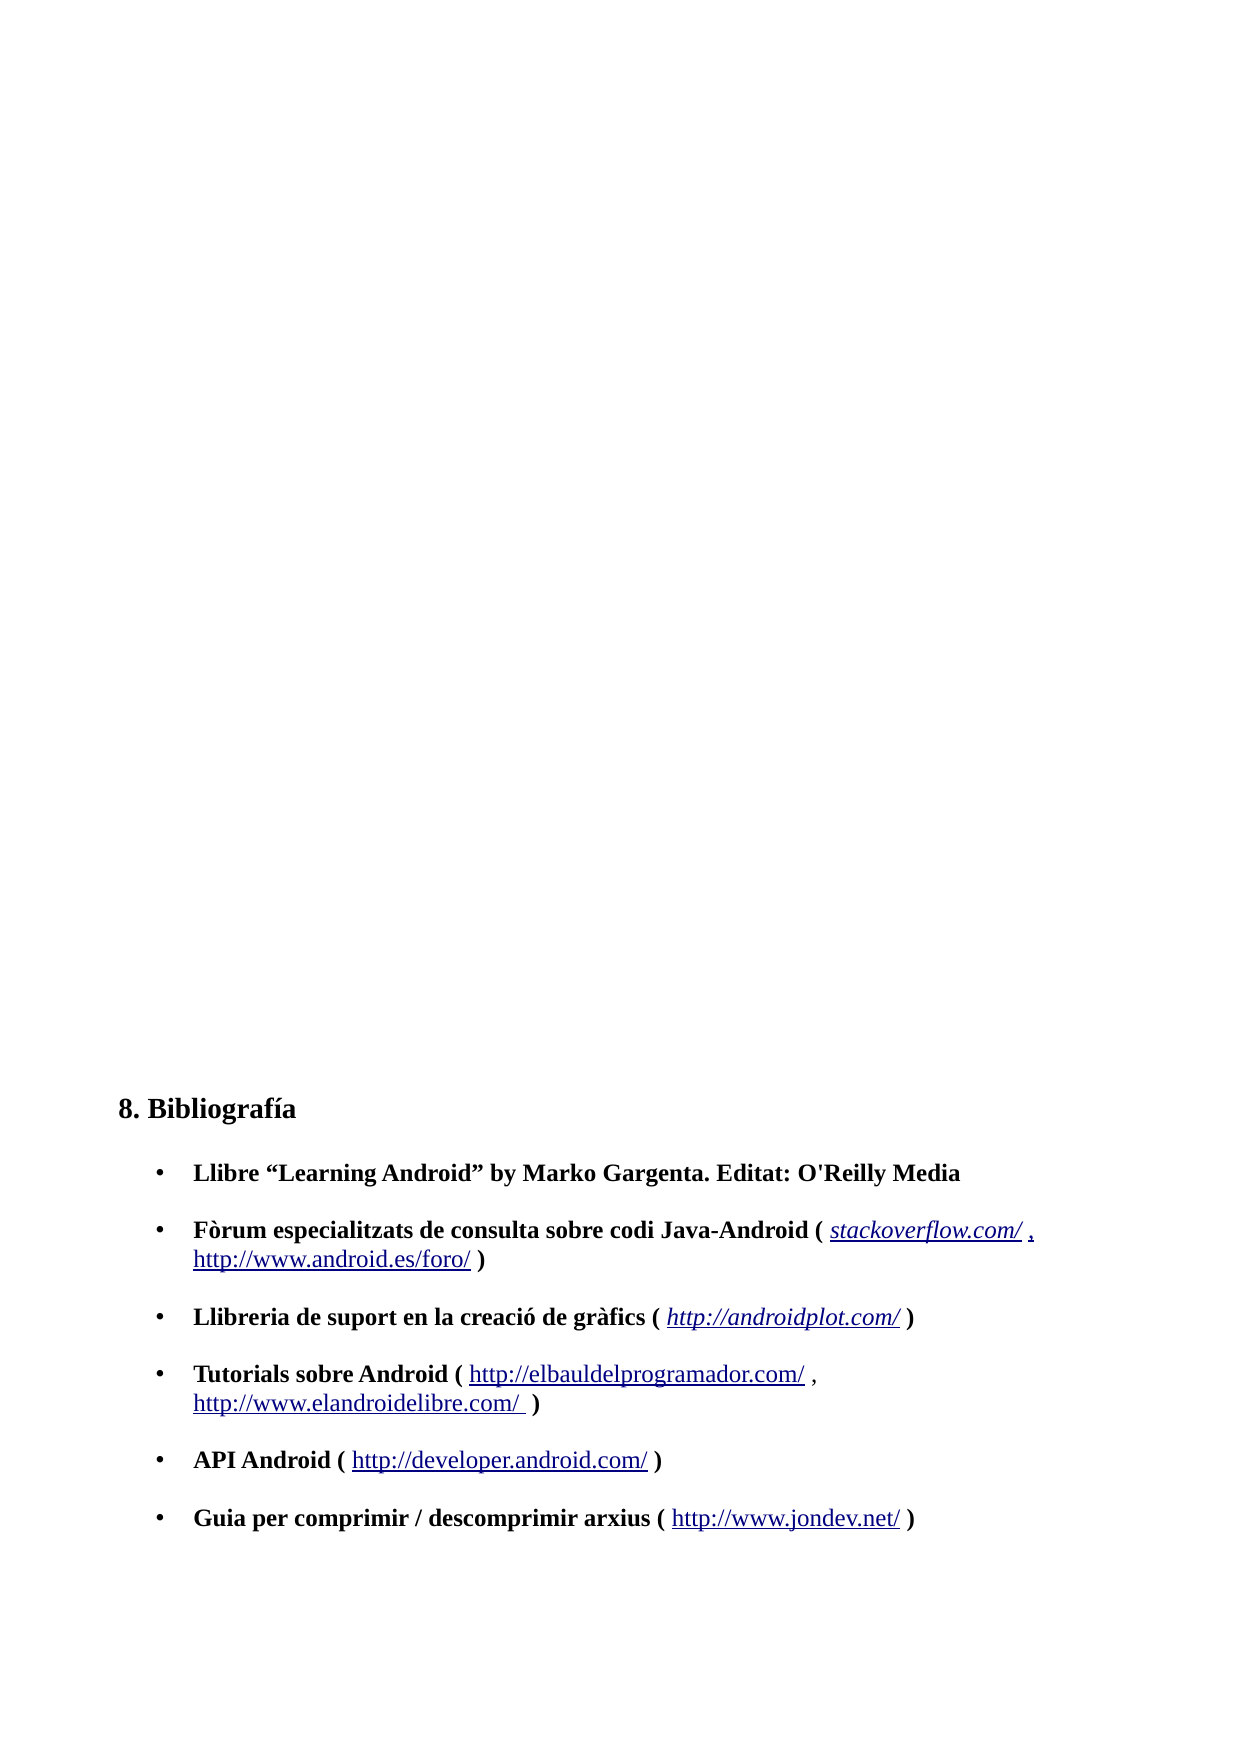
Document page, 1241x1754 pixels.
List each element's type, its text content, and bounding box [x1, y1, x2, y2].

list Fòrum especialitzats de consulta sobre codi Java-Android ( stackoverflow.com/ ‎, http://www.android.es/foro/ ) [156, 1215, 1122, 1273]
list Tutorials sobre Android ( http://elbauldelprogramador.com/ , http://www.elandroidelibre.com/ ) [156, 1359, 1122, 1417]
list API Android ( http://developer.android.com/ ) [156, 1445, 1122, 1474]
list Llibre “Learning Android” by Marko Gargenta. Editat: O'Reilly Media [156, 1158, 1122, 1187]
list Guia per comprimir / descomprimir arxius ( http://www.jondev.net/ ) [156, 1503, 1122, 1532]
text 8. Bibliografía [118, 1091, 1122, 1124]
list Llibreria de suport en la creació de gràfics ( http://androidplot.com/ ) [156, 1302, 1122, 1330]
